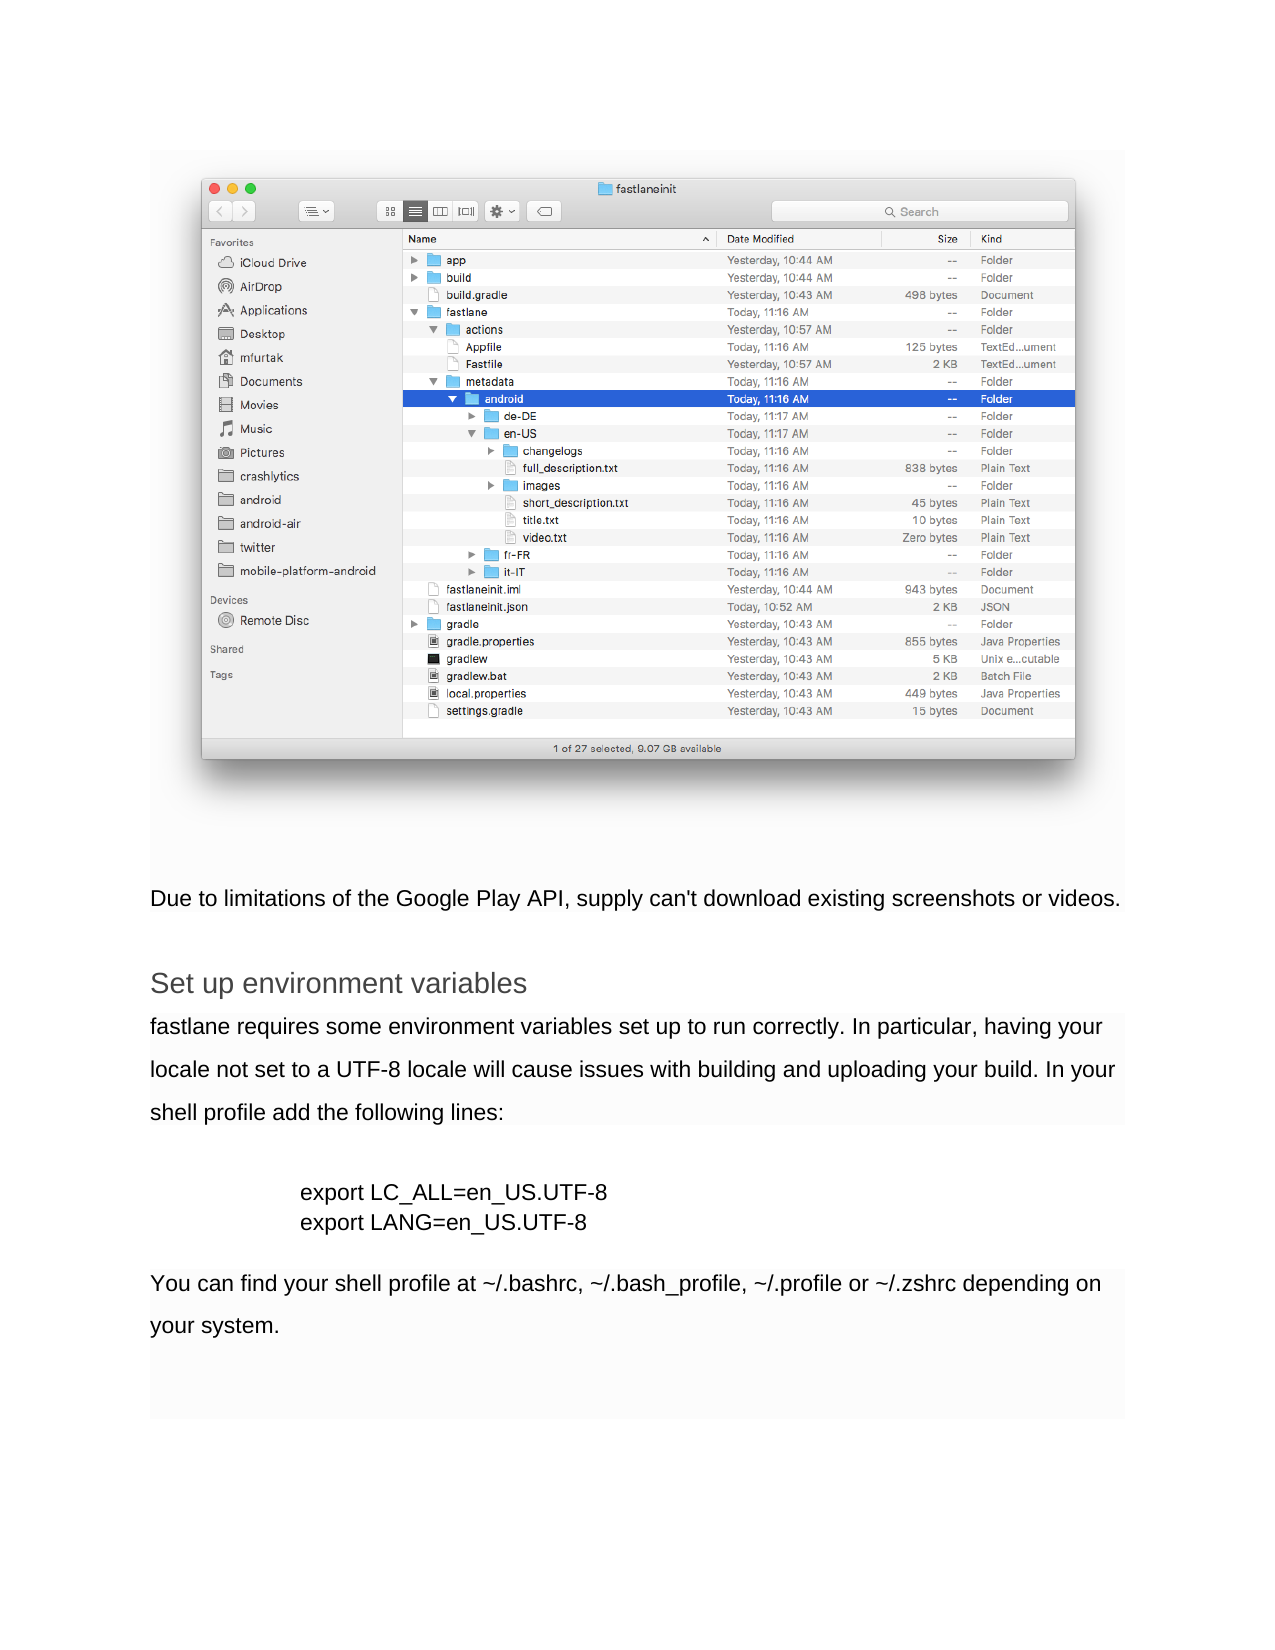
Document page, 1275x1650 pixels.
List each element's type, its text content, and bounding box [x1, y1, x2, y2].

picture [150, 150, 1125, 832]
text export LC_ALL=en_US.UTF-8 export LANG=en_US.UTF-8 [300, 1179, 1125, 1266]
text fastlane requires some environment variables set up to run correctly. In particular, having your locale not set to a UTF-8 locale will cause issues with building and uploading your build. In your shell profile add the following lines: [150, 1013, 1125, 1125]
text You can find your shell profile at ~/.bashrc, ~/.bash_profile, ~/.profile or ~/.zshrc depending on your system. [150, 1269, 1125, 1339]
text Due to limitations of the Google Play API, supply can't download existing screenshots or videos. [150, 885, 1125, 912]
subtitle Set up environment variables [150, 966, 1125, 999]
